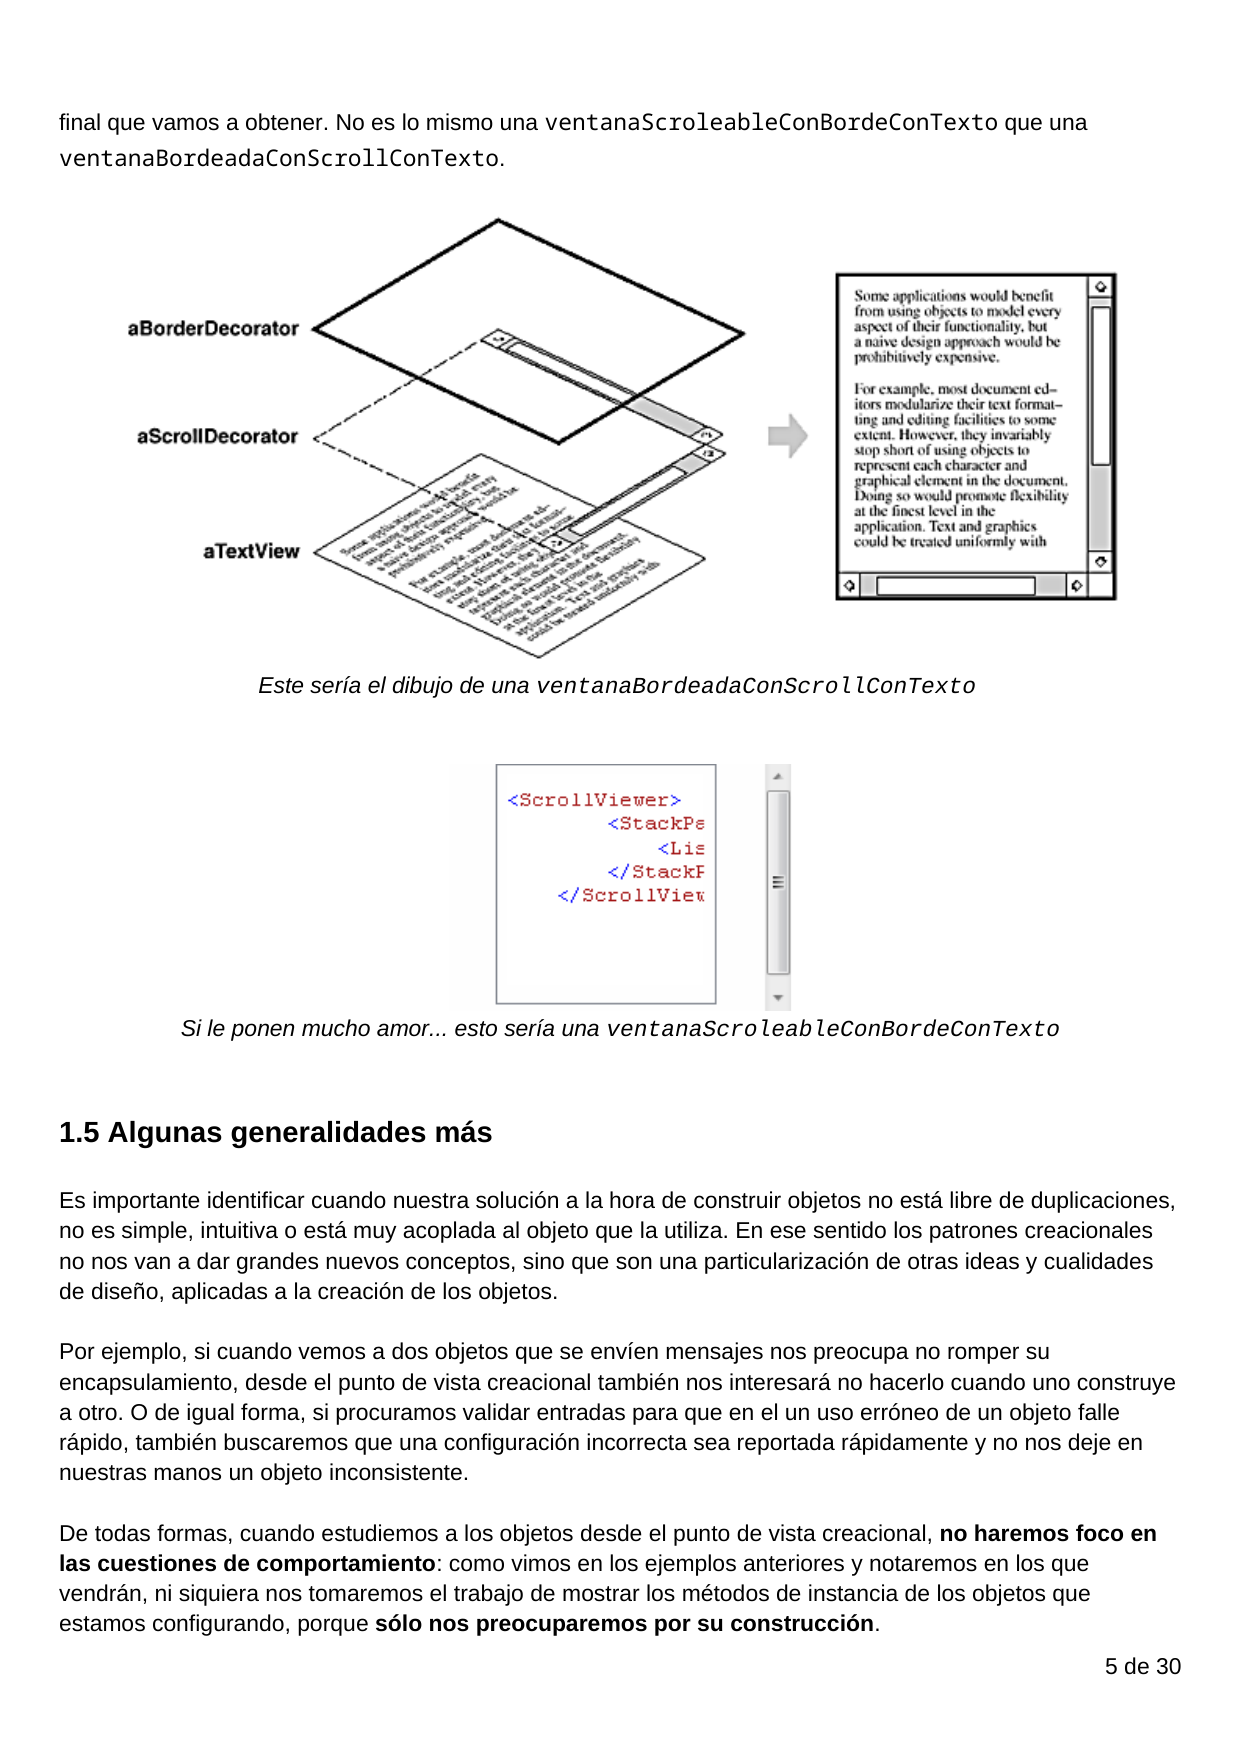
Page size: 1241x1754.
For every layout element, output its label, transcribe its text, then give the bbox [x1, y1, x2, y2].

text De todas formas, cuando estudiemos a los objetos desde el punto de vista creacional, no haremos foco en las cuestiones de comportamiento: como vimos en los ejemplos anteriores y notaremos en los que vendrán, ni siquiera nos tomaremos el trabajo de mostrar los métodos de instancia de los objetos que estamos configurando, porque sólo nos preocuparemos por su construcción. [59, 1519, 1181, 1636]
text Si le ponen mucho amor... esto sería una ventanaScroleableConBordeConTexto [59, 1015, 1181, 1043]
text Por ejemplo, si cuando vemos a dos objetos que se envíen mensajes nos preocupa no romper su encapsulamiento, desde el punto de vista creacional también nos interesará no hacerlo cuando uno construye a otro. O de igual forma, si procuramos validar entradas para que en el un uso erróneo de un objeto falle rápido, también buscaremos que una configuración incorrecta sea reportada rápidamente y no nos deje en nuestras manos un objeto inconsistente. [59, 1338, 1181, 1485]
text Este sería el dibujo de una ventanaBordeadaConScrollConTexto [59, 672, 1181, 730]
text Es importante identificar cuando nuestra solución a la hora de construir objetos no está libre de duplicaciones, no es simple, intuitiva o está muy acoplada al objeto que la utiliza. En ese sentido los patrones creacionales no nos van a dar grandes nuevos conceptos, sino que son una particularización de otras ideas y cualidades de diseño, aplicadas a la creación de los objetos. [59, 1187, 1181, 1304]
picture [449, 764, 792, 1011]
text final que vamos a obtener. No es lo mismo una ventanaScroleableConBordeConTexto que una ventanaBordeadaConScrollConTexto. [59, 106, 1181, 173]
picture [110, 208, 1130, 668]
subtitle 1.5 Algunas generalidades más [59, 1115, 1181, 1149]
